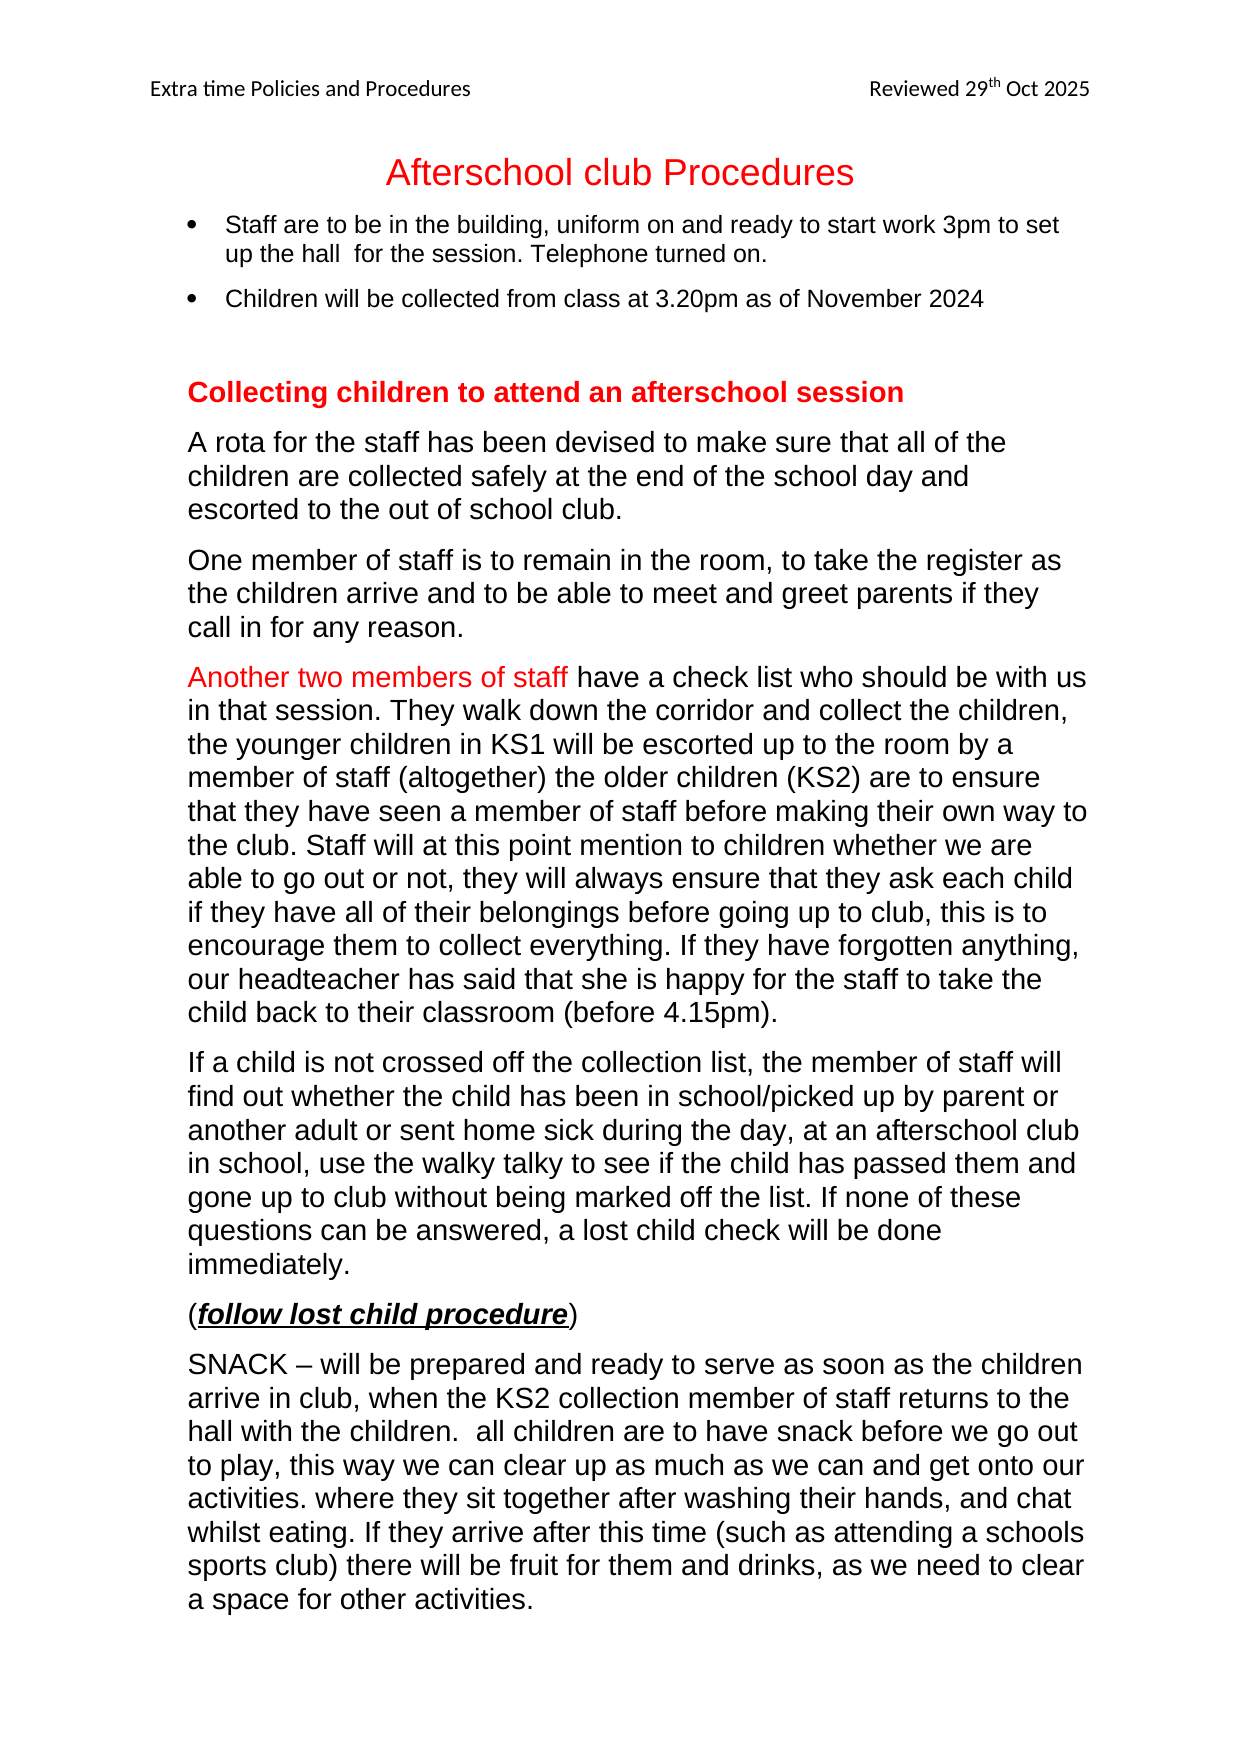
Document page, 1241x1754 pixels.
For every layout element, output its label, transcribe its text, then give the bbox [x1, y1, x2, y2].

text Collecting children to attend an afterschool session [187, 375, 1090, 408]
text Afterschool club Procedures [150, 150, 1090, 193]
text A rota for the staff has been devised to make sure that all of the children are collected safely at the end of the school day and escorted to the out of school club. [187, 425, 1090, 526]
text If a child is not crossed off the collection list, the member of staff will find out whether the child has been in school/picked up by parent or another adult or sent home sick during the day, at an afterschool club in school, use the walky talky to see if the child has passed them and gone up to club without being marked off the list. If none of these questions can be answered, a lost child check will be done immediately. [187, 1045, 1090, 1280]
list Staff are to be in the building, uniform on and ready to start work 3pm to set up the hall for the session. Telephone turned on. [187, 210, 1090, 267]
text SNACK – will be prepared and ready to serve as soon as the children arrive in club, when the KS2 collection member of staff returns to the hall with the children. all children are to have snack before we go out to play, this way we can clear up as much as we can and get onto our activities. where they sit together after washing their hands, and chat whilst eating. If they arrive after this time (such as attending a schools sports club) there will be fruit for them and drinks, as we need to clear a space for other activities. [187, 1347, 1090, 1615]
text (follow lost child procedure) [187, 1297, 1090, 1330]
text Another two members of staff have a check list who should be with us in that session. They walk down the corridor and collect the children, the younger children in KS1 will be escorted up to the room by a member of staff (altogether) the older children (KS2) are to ensure that they have seen a member of staff before making their own way to the club. Staff will at this point mention to children whether we are able to go out or not, they will always ensure that they ask each child if they have all of their belongings before going up to club, this is to encourage them to collect everything. If they have forgotten anything, our headteacher has said that she is happy for the staff to take the child back to their classroom (before 4.15pm). [187, 660, 1090, 1029]
list Children will be collected from class at 3.20pm as of November 2024 [187, 284, 1090, 313]
text One member of staff is to remain in the room, to take the register as the children arrive and to be able to meet and greet parents if they call in for any reason. [187, 542, 1090, 643]
